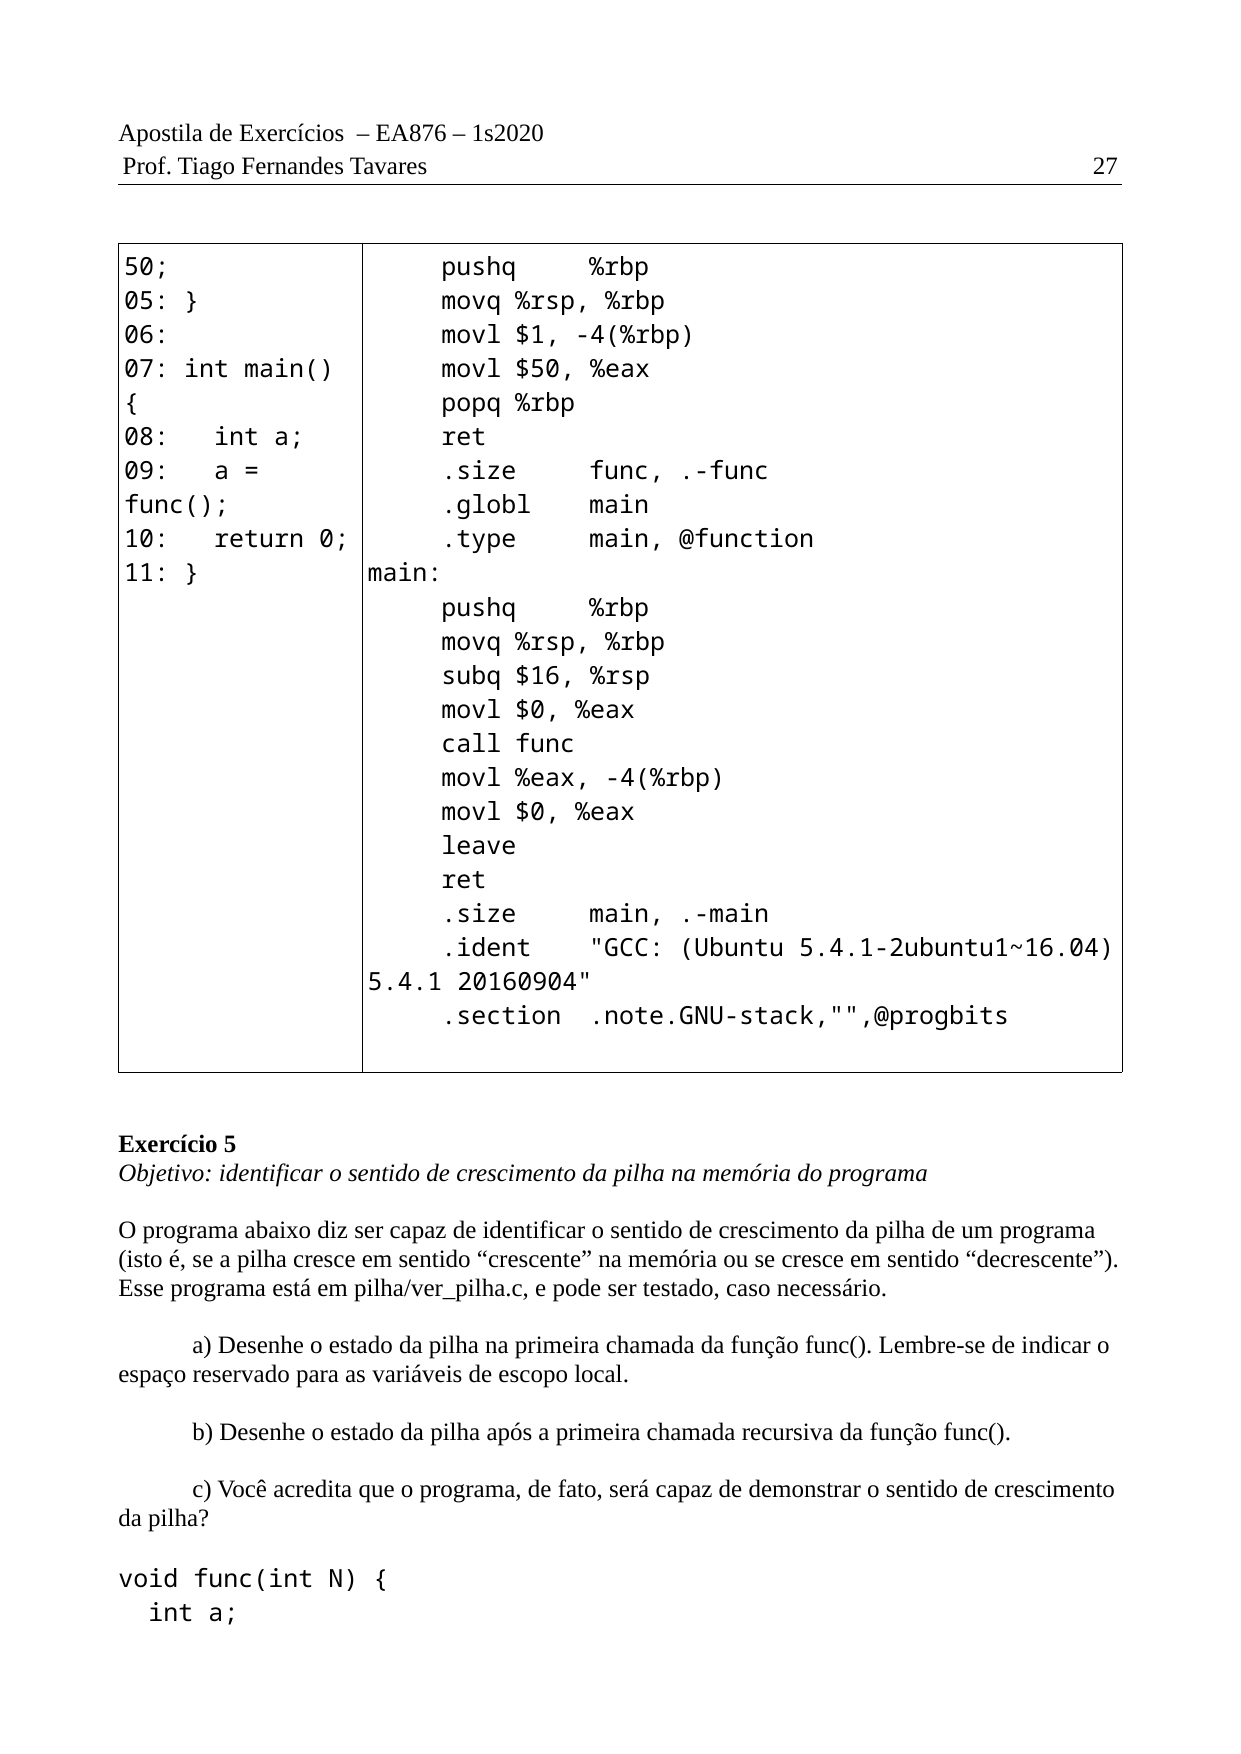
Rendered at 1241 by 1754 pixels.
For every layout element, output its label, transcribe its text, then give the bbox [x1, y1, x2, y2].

table_cell 50; 05: } 06: 07: int main() { 08: int a; 09: a = func(); 10: return 0; 11: } [119, 244, 362, 1072]
text int a; [118, 1595, 1122, 1629]
text Exercício 5 [118, 1129, 1122, 1158]
text O programa abaixo diz ser capaz de identificar o sentido de crescimento da pilha de um programa (isto é, se a pilha cresce em sentido “crescente” na memória ou se cresce em sentido “decrescente”). Esse programa está em pilha/ver_pilha.c, e pode ser testado, caso necessário. [118, 1216, 1122, 1302]
text a) Desenhe o estado da pilha na primeira chamada da função func(). Lembre-se de indicar o espaço reservado para as variáveis de escopo local. [118, 1331, 1122, 1388]
text void func(int N) { [118, 1561, 1122, 1595]
text c) Você acredita que o programa, de fato, será capaz de demonstrar o sentido de crescimento da pilha? [118, 1474, 1122, 1532]
table_cell pushq %rbp movq %rsp, %rbp movl $1, -4(%rbp) movl $50, %eax popq %rbp ret .size func, .-func .globl main .type main, @function main: pushq %rbp movq %rsp, %rbp subq $16, %rsp movl $0, %eax call func movl %eax, -4(%rbp) movl $0, %eax leave ret .size main, .-main .ident "GCC: (Ubuntu 5.4.1-2ubuntu1~16.04) 5.4.1 20160904" .section .note.GNU-stack,"",@progbits [363, 244, 1122, 1072]
text Objetivo: identificar o sentido de crescimento da pilha na memória do programa [118, 1158, 1122, 1187]
text b) Desenhe o estado da pilha após a primeira chamada recursiva da função func(). [118, 1417, 1122, 1446]
